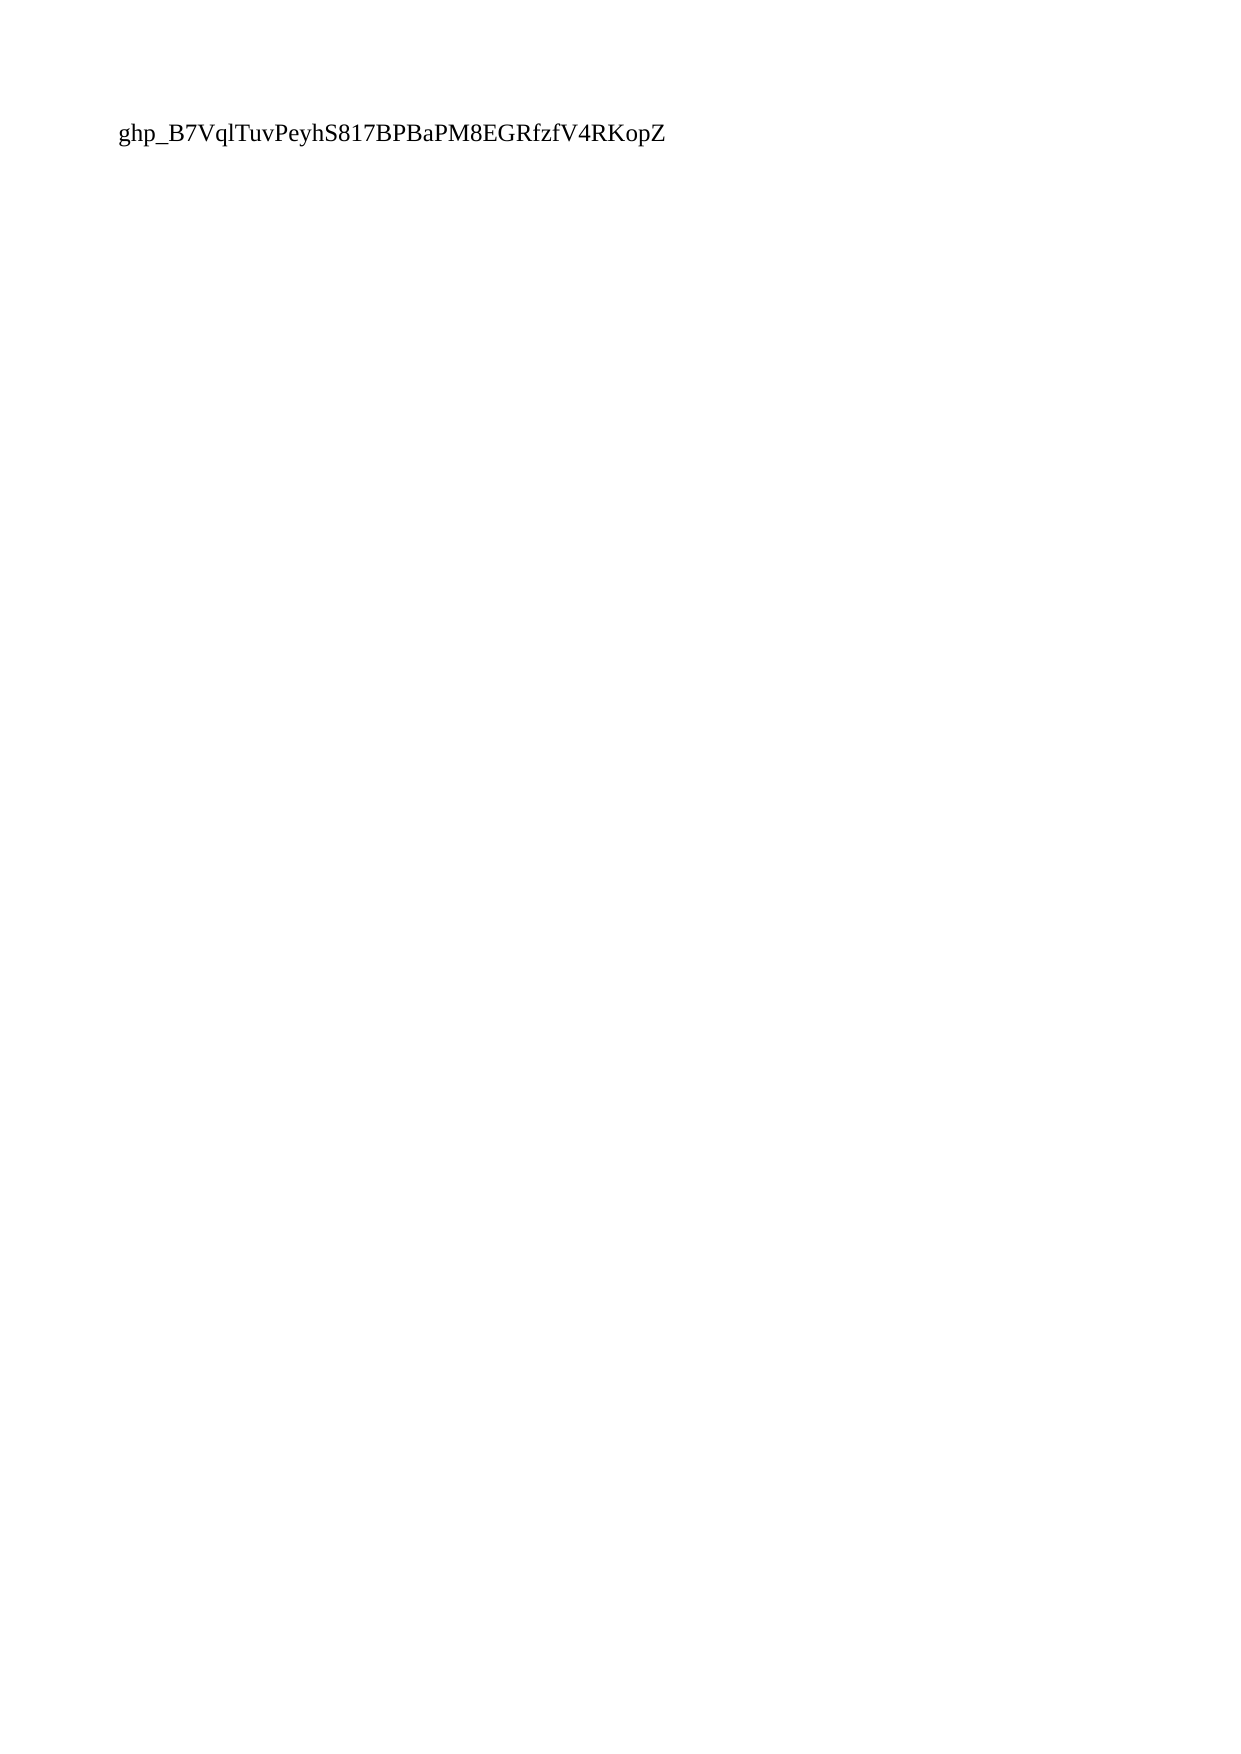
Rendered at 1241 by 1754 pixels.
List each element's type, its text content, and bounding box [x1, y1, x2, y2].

text 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 [118, 118, 1122, 147]
